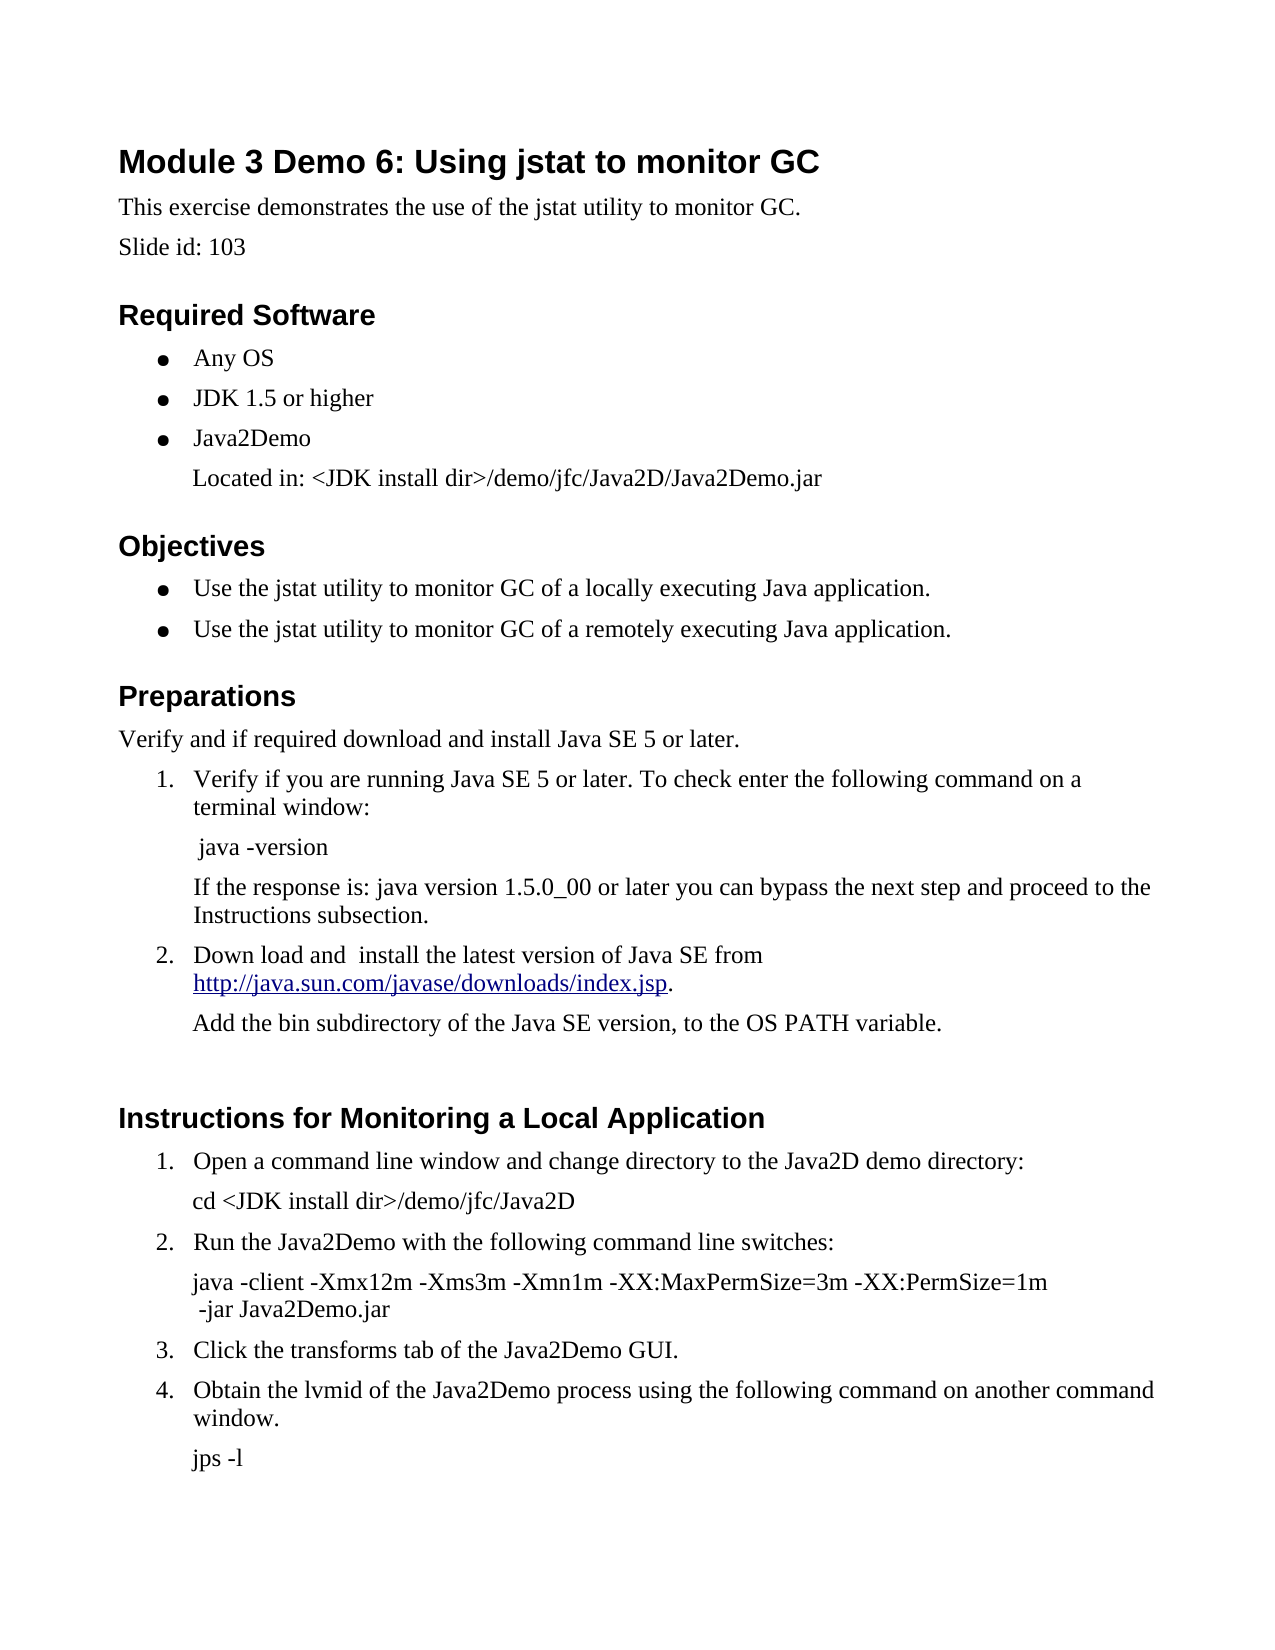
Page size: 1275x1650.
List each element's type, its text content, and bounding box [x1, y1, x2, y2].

list If the response is: java version 1.5.0_00 or later you can bypass the next step and proceed to the Instructions subsection. [156, 873, 1157, 929]
subtitle Instructions for Monitoring a Local Application [118, 1102, 1157, 1135]
text java -version [192, 833, 1157, 861]
text cd <JDK install dir>/demo/jfc/Java2D [192, 1187, 1157, 1215]
subtitle Objectives [118, 529, 1157, 562]
list Open a command line window and change directory to the Java2D demo directory: [156, 1147, 1157, 1175]
text java -client -Xmx12m -Xms3m -Xmn1m -XX:MaxPermSize=3m -XX:PermSize=1m -jar Java2Demo.jar [192, 1268, 1157, 1323]
list Run the Java2Demo with the following command line switches: [156, 1228, 1157, 1255]
list Use the jstat utility to monitor GC of a locally executing Java application. [156, 574, 1157, 602]
subtitle Module 3 Demo 6: Using jstat to monitor GC [118, 143, 1157, 181]
list JDK 1.5 or higher [156, 384, 1157, 412]
list Verify if you are running Java SE 5 or later. To check enter the following command on a terminal window: [156, 765, 1157, 821]
list Java2Demo [156, 424, 1157, 452]
list Use the jstat utility to monitor GC of a remotely executing Java application. [156, 615, 1157, 642]
text jps -l [192, 1444, 1157, 1472]
subtitle Preparations [118, 680, 1157, 713]
list Any OS [156, 344, 1157, 371]
text Add the bin subdirectory of the Java SE version, to the OS PATH variable. [192, 1009, 1157, 1037]
list Click the transforms tab of the Java2Demo GUI. [156, 1336, 1157, 1363]
subtitle Required Software [118, 298, 1157, 331]
text Slide id: 103 [118, 233, 1157, 261]
list Obtain the lvmid of the Java2Demo process using the following command on another command window. [156, 1376, 1157, 1431]
text Located in: <JDK install dir>/demo/jfc/Java2D/Java2Demo.jar [192, 464, 1157, 492]
list Down load and install the latest version of Java SE from http://java.sun.com/javase/downloads/index.jsp. [156, 941, 1157, 997]
text Verify and if required download and install Java SE 5 or later. [118, 725, 1157, 753]
text This exercise demonstrates the use of the jstat utility to monitor GC. [118, 193, 1157, 221]
